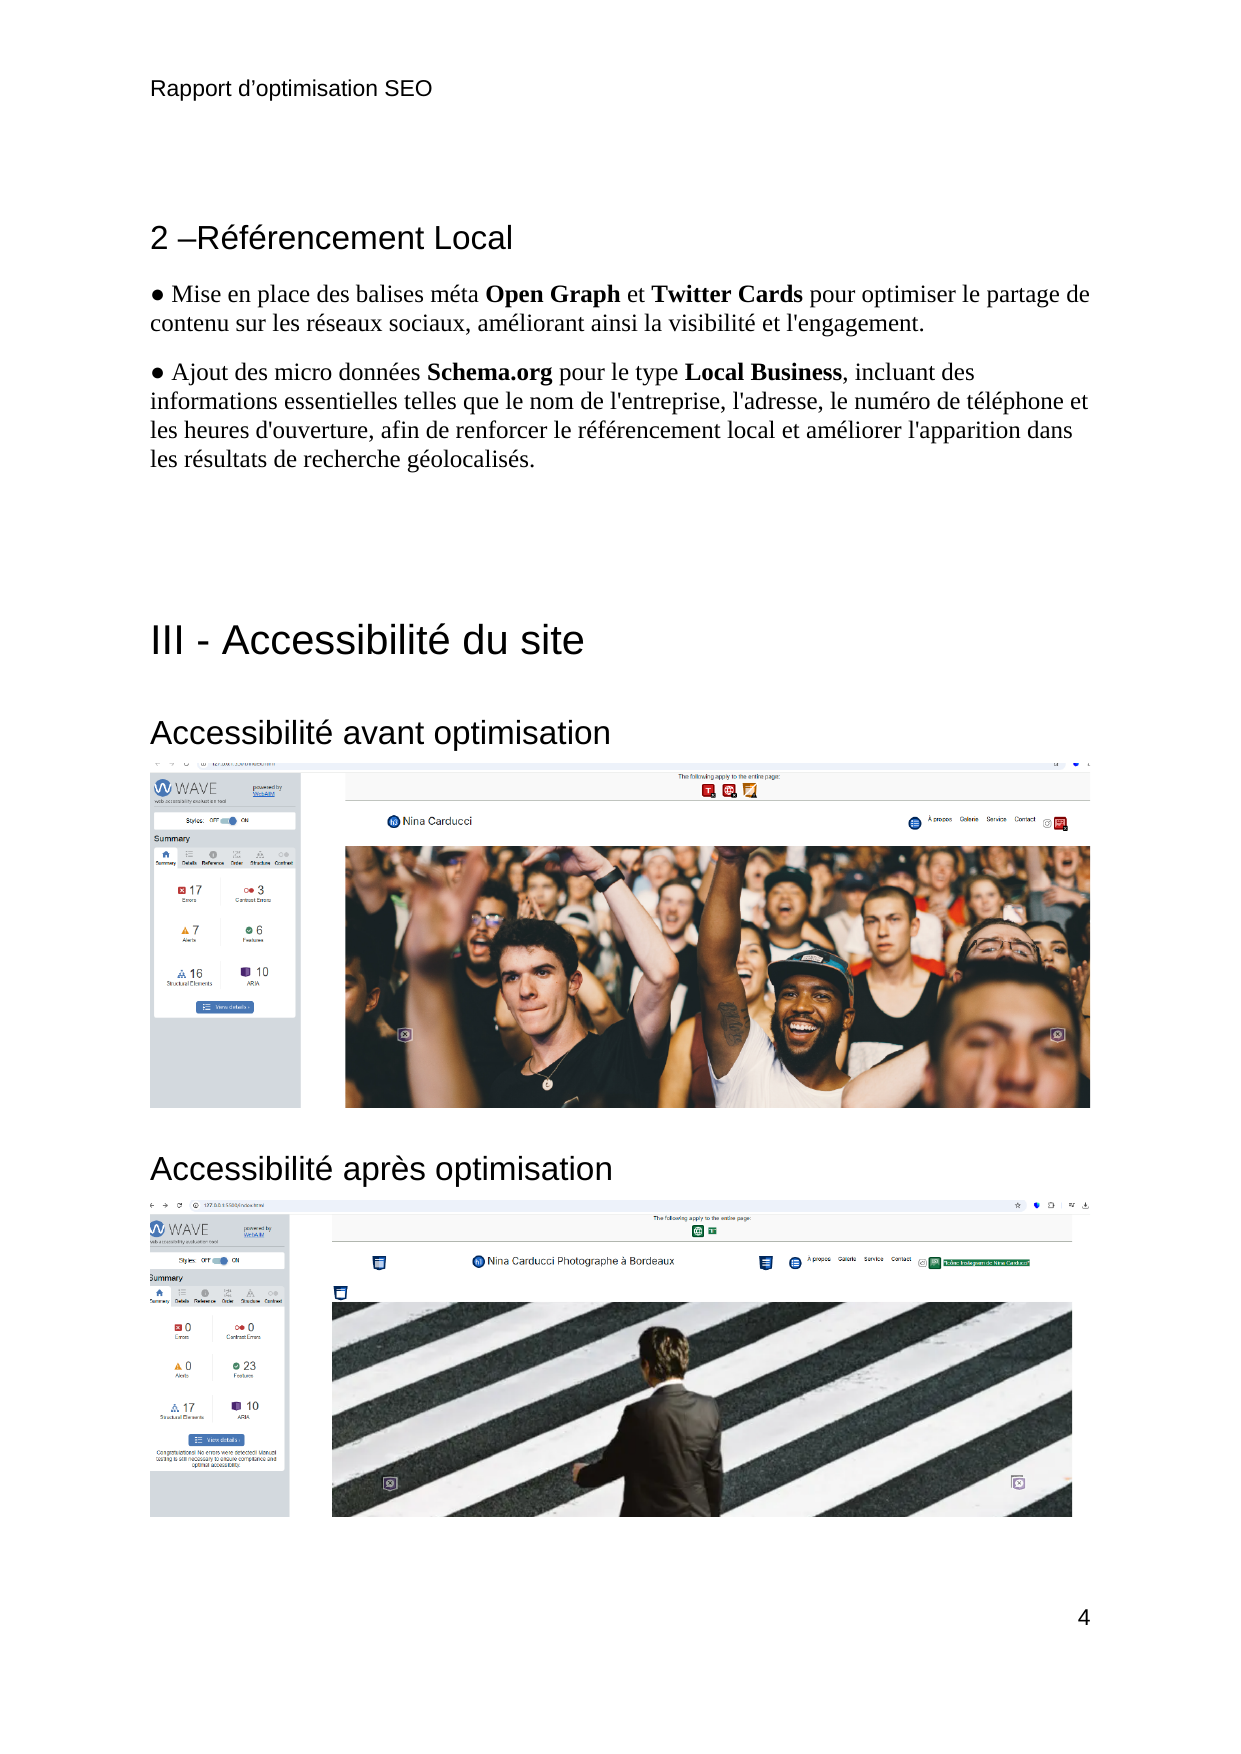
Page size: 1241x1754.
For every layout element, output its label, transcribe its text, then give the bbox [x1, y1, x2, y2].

subtitle Accessibilité après optimisation [150, 1149, 1090, 1188]
text ● Ajout des micro données Schema.org pour le type Local Business, incluant des informations essentielles telles que le nom de l'entreprise, l'adresse, le numéro de téléphone et les heures d'ouverture, afin de renforcer le référencement local et améliorer l'apparition dans les résultats de recherche géolocalisés. [150, 357, 1090, 472]
subtitle III - Accessibilité du site [150, 615, 1090, 663]
subtitle 2 –Référencement Local [150, 218, 1090, 256]
subtitle Accessibilité avant optimisation [150, 713, 1090, 751]
text ● Mise en place des balises méta Open Graph et Twitter Cards pour optimiser le partage de contenu sur les réseaux sociaux, améliorant ainsi la visibilité et l'engagement. [150, 279, 1090, 337]
